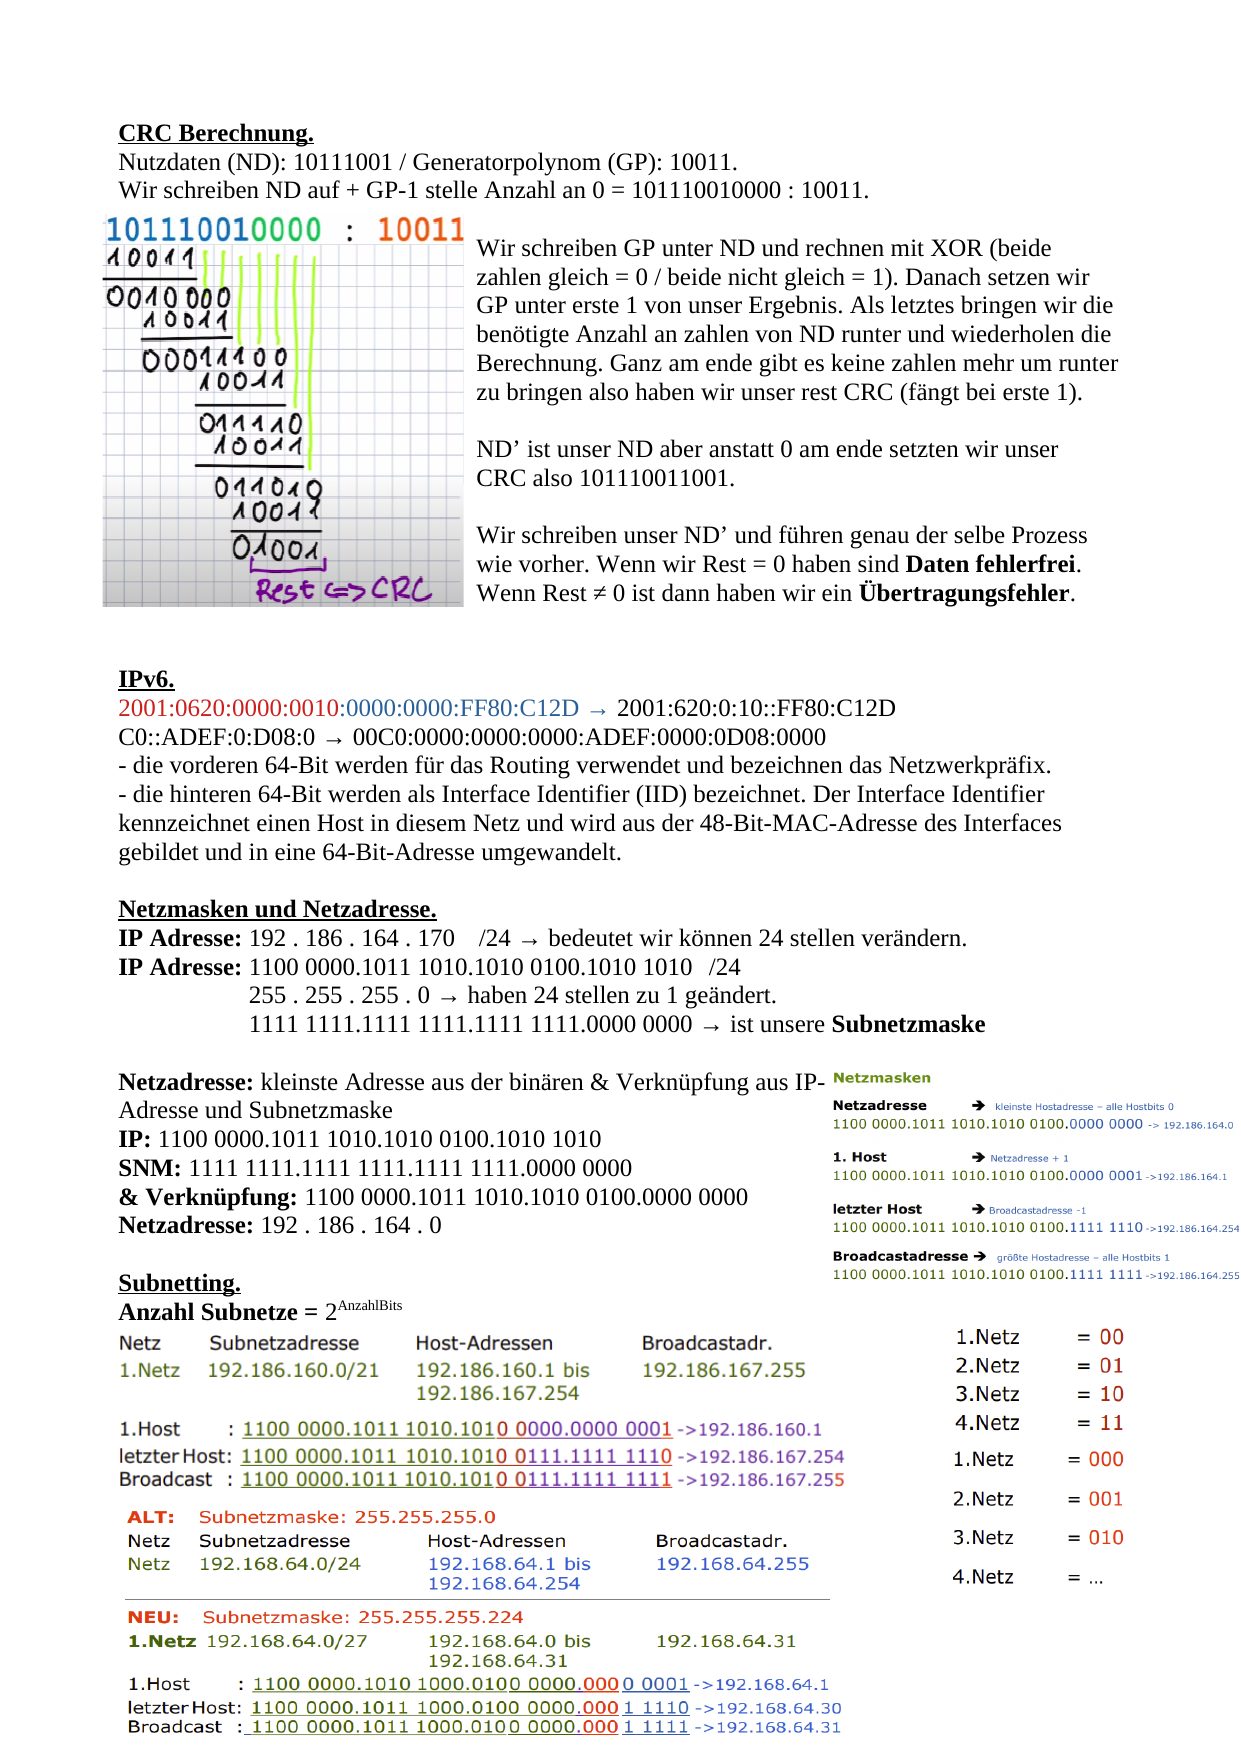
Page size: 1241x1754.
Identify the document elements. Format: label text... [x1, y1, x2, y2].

text Anzahl Subnetze = 2AnzahlBits [118, 1297, 1122, 1326]
picture [833, 1072, 1240, 1280]
text CRC Berechnung. [118, 118, 1122, 147]
picture [125, 1507, 844, 1741]
text zahlen gleich = 0 / beide nicht gleich = 1). Danach setzen wir [464, 262, 1122, 291]
text Subnetting. [118, 1268, 1122, 1297]
text & Verknüpfung: 1100 0000.1011 1010.1010 0100.0000 0000 [118, 1182, 833, 1211]
text wie vorher. Wenn wir Rest = 0 haben sind Daten fehlerfrei. [464, 549, 1122, 578]
text IP Adresse: 1100 0000.1011 1010.1010 0100.1010 1010 /24 [118, 952, 1122, 981]
text IP: 1100 0000.1011 1010.1010 0100.1010 1010 [118, 1124, 833, 1153]
text 255 . 255 . 255 . 0 → haben 24 stellen zu 1 geändert. [118, 981, 1122, 1009]
text 2001:0620:0000:0010:0000:0000:FF80:C12D → 2001:620:0:10::FF80:C12D [118, 693, 1122, 722]
text CRC also 101110011001. [464, 463, 1122, 492]
text IPv6. [118, 664, 1122, 693]
picture [118, 1333, 848, 1489]
text SNM: 1111 1111.1111 1111.1111 1111.0000 0000 [118, 1153, 833, 1182]
text GP unter erste 1 von unser Ergebnis. Als letztes bringen wir die benötigte Anzahl an zahlen von ND runter und wiederholen die [464, 291, 1122, 348]
text IP Adresse: 192 . 186 . 164 . 170 /24 → bedeutet wir können 24 stellen verändern. [118, 923, 1122, 952]
text Netzadresse: kleinste Adresse aus der binären & Verknüpfung aus IP-Adresse und Subnetzmaske [118, 1067, 1122, 1124]
picture [102, 214, 464, 607]
text ND’ ist unser ND aber anstatt 0 am ende setzten wir unser [464, 434, 1122, 463]
text Berechnung. Ganz am ende gibt es keine zahlen mehr um runter [464, 348, 1122, 377]
text Wir schreiben unser ND’ und führen genau der selbe Prozess [464, 521, 1122, 549]
text - die vorderen 64-Bit werden für das Routing verwendet und bezeichnen das Netzwerkpräfix. [118, 751, 1122, 779]
text Wir schreiben ND auf + GP-1 stelle Anzahl an 0 = 101110010000 : 10011. [118, 176, 1122, 204]
text Netzmasken und Netzadresse. [118, 866, 1122, 923]
text Nutzdaten (ND): 10111001 / Generatorpolynom (GP): 10011. [118, 147, 1122, 176]
text - die hinteren 64-Bit werden als Interface Identifier (IID) bezeichnet. Der Interface Identifier kennzeichnet einen Host in diesem Netz und wird aus der 48-Bit-MAC-Adresse des Interfaces gebildet und in eine 64-Bit-Adresse umgewandelt. [118, 779, 1122, 866]
text 1111 1111.1111 1111.1111 1111.0000 0000 → ist unsere Subnetzmaske [118, 1009, 1122, 1038]
picture [955, 1322, 1127, 1437]
text Wir schreiben GP unter ND und rechnen mit XOR (beide [464, 233, 1122, 262]
text zu bringen also haben wir unser rest CRC (fängt bei erste 1). [464, 377, 1122, 406]
text Netzadresse: 192 . 186 . 164 . 0 [118, 1211, 833, 1268]
text C0::ADEF:0:D08:0 → 00C0:0000:0000:0000:ADEF:0000:0D08:0000 [118, 722, 1122, 751]
text Wenn Rest ≠ 0 ist dann haben wir ein Übertragungsfehler. [464, 578, 1122, 607]
picture [953, 1447, 1125, 1588]
